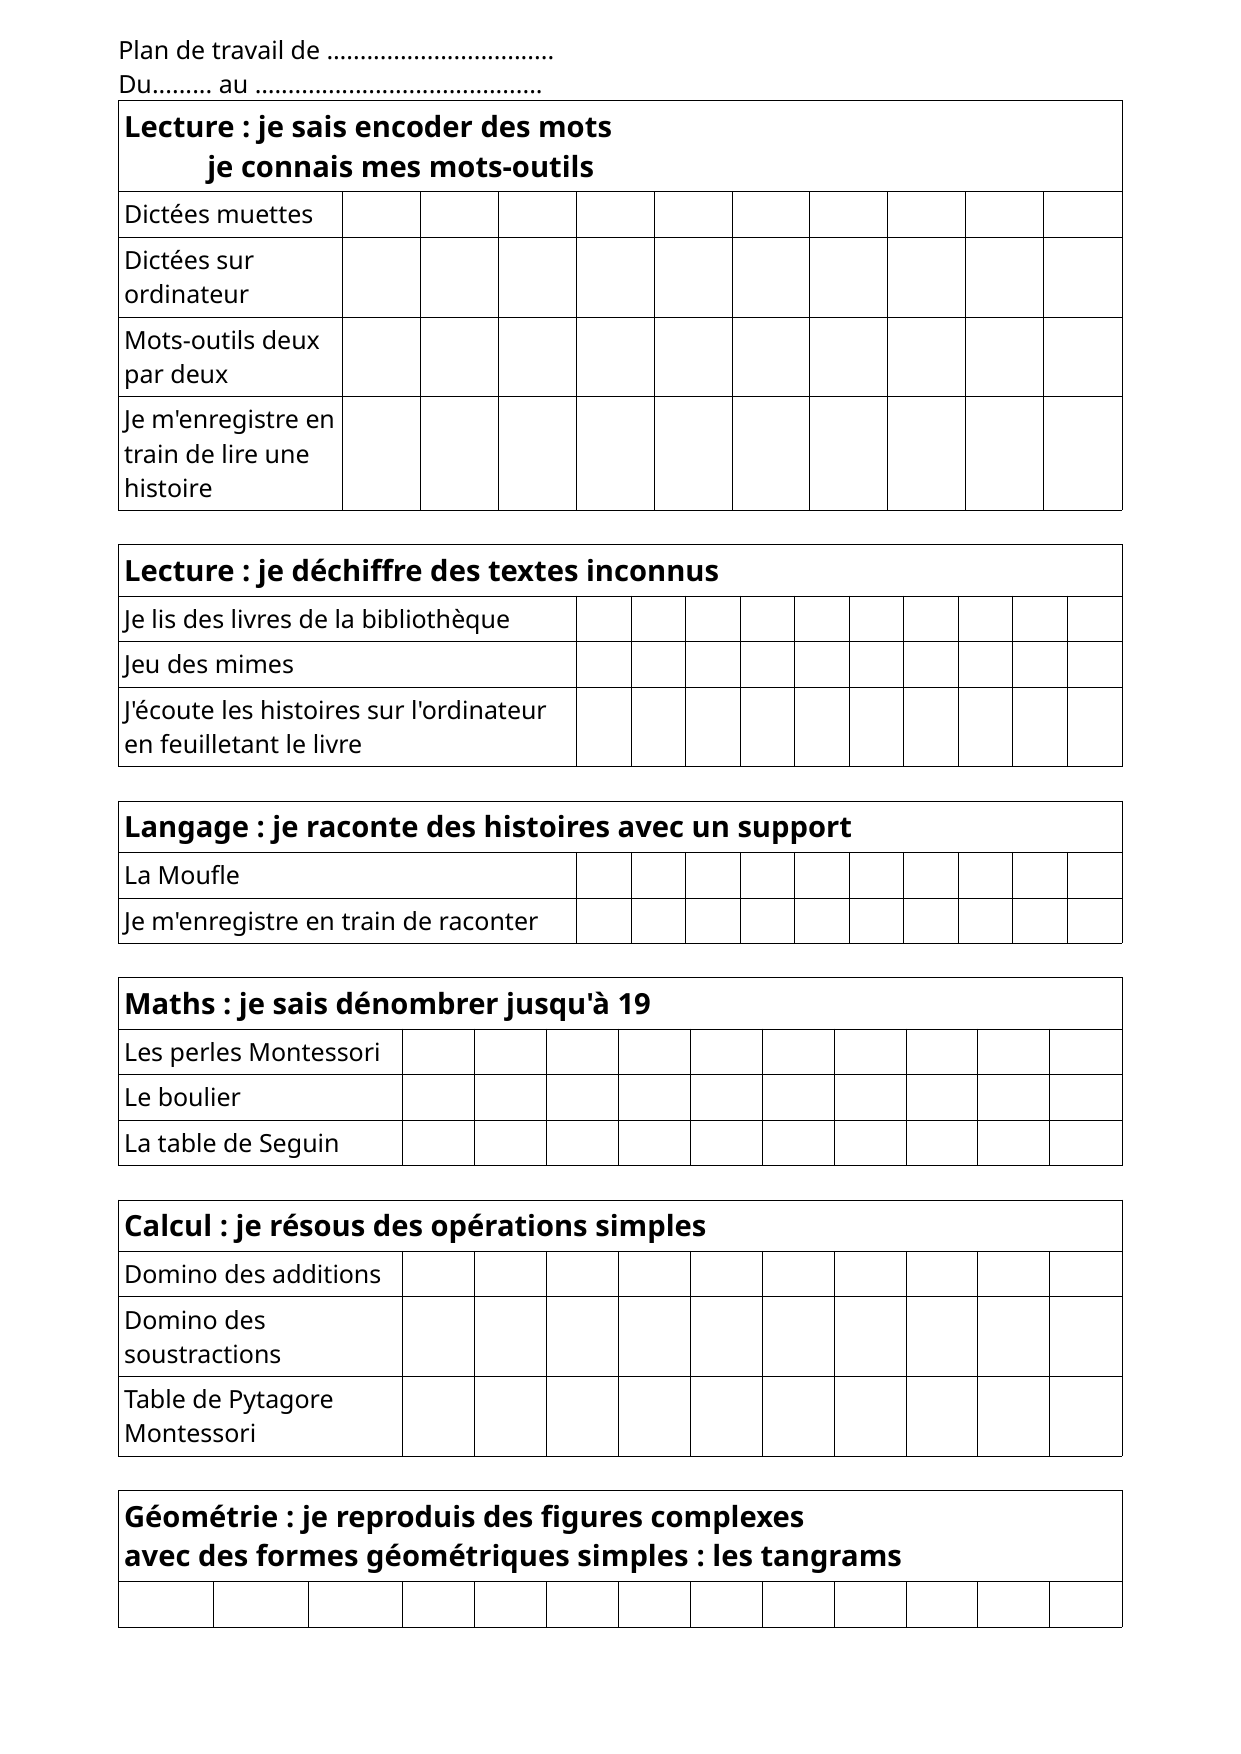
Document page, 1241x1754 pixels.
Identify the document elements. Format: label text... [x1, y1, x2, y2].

table_cell [835, 1297, 906, 1376]
table_cell [741, 688, 794, 766]
table_cell Je m'enregistre en train de raconter [119, 899, 576, 943]
table_cell [403, 1030, 474, 1074]
table_cell [619, 1297, 690, 1376]
table_cell [978, 1582, 1049, 1627]
table_cell [619, 1075, 690, 1120]
table_cell [850, 899, 903, 943]
table_cell [403, 1075, 474, 1120]
table_cell [978, 1252, 1049, 1296]
table_cell [835, 1030, 906, 1074]
table_cell [632, 899, 685, 943]
table_cell [733, 318, 809, 396]
table_cell [763, 1297, 834, 1376]
table_cell [577, 853, 631, 897]
table_cell [577, 688, 631, 766]
table_cell [691, 1252, 762, 1296]
table_cell Table de Pytagore Montessori [119, 1377, 402, 1456]
table_cell [959, 597, 1012, 641]
table_cell [632, 688, 685, 766]
table_cell La Moufle [119, 853, 576, 897]
table_cell [632, 853, 685, 897]
table_cell [888, 192, 965, 237]
text Du......... au …........................................ [118, 66, 1122, 100]
table_cell [1013, 597, 1067, 641]
table_cell [978, 1121, 1049, 1165]
table_cell [1013, 642, 1067, 687]
table_cell [763, 1377, 834, 1456]
table_cell [403, 1297, 474, 1376]
table_cell [795, 853, 849, 897]
table_cell [686, 853, 740, 897]
table_cell [475, 1377, 546, 1456]
table_cell Mots-outils deux par deux [119, 318, 342, 396]
table_cell [835, 1582, 906, 1627]
table_cell [309, 1582, 402, 1627]
table_cell [978, 1297, 1049, 1376]
table_cell [795, 642, 849, 687]
table_cell [343, 238, 420, 317]
table_cell Je m'enregistre en train de lire une histoire [119, 397, 342, 510]
table_cell [907, 1582, 977, 1627]
table_cell Domino des soustractions [119, 1297, 402, 1376]
table_cell [1013, 853, 1067, 897]
table_cell [907, 1252, 977, 1296]
table_cell [343, 318, 420, 396]
table_cell J'écoute les histoires sur l'ordinateur en feuilletant le livre [119, 688, 576, 766]
table_cell [966, 238, 1043, 317]
table_cell [1044, 192, 1122, 237]
table_header Maths : je sais dénombrer jusqu'à 19 [119, 978, 1122, 1028]
table_header Géométrie : je reproduis des figures complexes avec des formes géométriques simples : les tangrams [119, 1491, 1122, 1581]
table_cell [763, 1030, 834, 1074]
table_cell [475, 1121, 546, 1165]
table_cell [959, 899, 1012, 943]
table_header Langage : je raconte des histoires avec un support [119, 802, 1122, 852]
table_cell [978, 1030, 1049, 1074]
table_cell [907, 1075, 977, 1120]
table_cell [835, 1377, 906, 1456]
table_cell [403, 1582, 474, 1627]
table_cell [888, 397, 965, 510]
table_cell [1050, 1582, 1122, 1627]
table_cell [577, 238, 654, 317]
table_cell [619, 1252, 690, 1296]
table_cell [403, 1121, 474, 1165]
table_cell [686, 688, 740, 766]
table_cell [810, 238, 887, 317]
table_cell [959, 853, 1012, 897]
table_cell [810, 397, 887, 510]
table_cell [421, 238, 498, 317]
table_cell [691, 1377, 762, 1456]
table_cell [499, 318, 576, 396]
table_cell [655, 192, 732, 237]
table_cell [1050, 1030, 1122, 1074]
table_cell [421, 397, 498, 510]
table_cell [691, 1075, 762, 1120]
table_cell [904, 853, 958, 897]
table_cell [741, 597, 794, 641]
table_cell Le boulier [119, 1075, 402, 1120]
table_cell [686, 642, 740, 687]
table_cell [888, 318, 965, 396]
table_cell [343, 397, 420, 510]
table_cell [907, 1377, 977, 1456]
table_cell [655, 397, 732, 510]
table_cell [577, 397, 654, 510]
table_cell [850, 642, 903, 687]
table_cell [475, 1075, 546, 1120]
table_cell [763, 1582, 834, 1627]
table_cell [888, 238, 965, 317]
table_cell [1050, 1121, 1122, 1165]
table_cell [421, 318, 498, 396]
table_cell Jeu des mimes [119, 642, 576, 687]
table_cell [733, 397, 809, 510]
table_cell [835, 1075, 906, 1120]
table_cell [632, 597, 685, 641]
table_cell [1044, 397, 1122, 510]
text Plan de travail de …............................... [118, 32, 1122, 66]
table_cell La table de Seguin [119, 1121, 402, 1165]
table_cell [733, 238, 809, 317]
table_cell Domino des additions [119, 1252, 402, 1296]
table_cell [475, 1297, 546, 1376]
table_cell [577, 899, 631, 943]
table_cell [619, 1582, 690, 1627]
table_cell [475, 1582, 546, 1627]
table_cell [686, 899, 740, 943]
table_cell [499, 192, 576, 237]
table_cell [547, 1030, 618, 1074]
table_cell [795, 688, 849, 766]
table_cell [1013, 899, 1067, 943]
table_cell [1068, 597, 1122, 641]
table_cell [547, 1297, 618, 1376]
table_cell [475, 1252, 546, 1296]
table_cell [850, 853, 903, 897]
table_cell [691, 1297, 762, 1376]
table_cell [904, 597, 958, 641]
table_cell [966, 192, 1043, 237]
table_cell [978, 1075, 1049, 1120]
table_cell [1068, 688, 1122, 766]
table_cell [795, 597, 849, 641]
table_cell [907, 1121, 977, 1165]
table_cell [835, 1252, 906, 1296]
table_cell [966, 397, 1043, 510]
table_cell [343, 192, 420, 237]
table_cell [810, 318, 887, 396]
table_cell [632, 642, 685, 687]
table_cell [907, 1030, 977, 1074]
table_cell [741, 899, 794, 943]
table_cell [1044, 238, 1122, 317]
table_cell [733, 192, 809, 237]
table_cell [904, 688, 958, 766]
table_cell [835, 1121, 906, 1165]
table_cell [959, 688, 1012, 766]
table_cell [619, 1377, 690, 1456]
table_cell [619, 1121, 690, 1165]
table_cell [499, 238, 576, 317]
table_cell [1050, 1252, 1122, 1296]
table_cell Je lis des livres de la bibliothèque [119, 597, 576, 641]
table_cell [475, 1030, 546, 1074]
table_cell [547, 1075, 618, 1120]
table_cell [577, 318, 654, 396]
table_cell [691, 1582, 762, 1627]
table_cell [547, 1377, 618, 1456]
table_cell [810, 192, 887, 237]
table_cell [763, 1075, 834, 1120]
table_cell [691, 1121, 762, 1165]
table_cell [119, 1582, 213, 1627]
table_cell [403, 1252, 474, 1296]
table_cell [547, 1582, 618, 1627]
table_cell [1050, 1075, 1122, 1120]
table_cell [741, 853, 794, 897]
table_cell [403, 1377, 474, 1456]
table_cell [577, 597, 631, 641]
table_cell [499, 397, 576, 510]
table_cell Dictées sur ordinateur [119, 238, 342, 317]
table_cell [691, 1030, 762, 1074]
table_cell [577, 642, 631, 687]
table_cell [966, 318, 1043, 396]
table_cell [741, 642, 794, 687]
table_cell [959, 642, 1012, 687]
table_cell [547, 1121, 618, 1165]
table_cell [1050, 1377, 1122, 1456]
table_cell Dictées muettes [119, 192, 342, 237]
table_cell [904, 642, 958, 687]
table_cell [655, 318, 732, 396]
table_cell [1068, 642, 1122, 687]
table_cell [850, 688, 903, 766]
table_cell [795, 899, 849, 943]
table_cell Les perles Montessori [119, 1030, 402, 1074]
table_cell [214, 1582, 308, 1627]
table_cell [1044, 318, 1122, 396]
table_header Lecture : je déchiffre des textes inconnus [119, 545, 1122, 596]
table_cell [763, 1252, 834, 1296]
table_header Calcul : je résous des opérations simples [119, 1201, 1122, 1251]
table_cell [978, 1377, 1049, 1456]
table_cell [1068, 853, 1122, 897]
table_cell [547, 1252, 618, 1296]
table_cell [1050, 1297, 1122, 1376]
table_header Lecture : je sais encoder des mots je connais mes mots-outils [119, 101, 1122, 191]
table_cell [655, 238, 732, 317]
table_cell [619, 1030, 690, 1074]
table_cell [577, 192, 654, 237]
table_cell [686, 597, 740, 641]
table_cell [1013, 688, 1067, 766]
table_cell [763, 1121, 834, 1165]
table_cell [850, 597, 903, 641]
table_cell [907, 1297, 977, 1376]
table_cell [421, 192, 498, 237]
table_cell [1068, 899, 1122, 943]
table_cell [904, 899, 958, 943]
